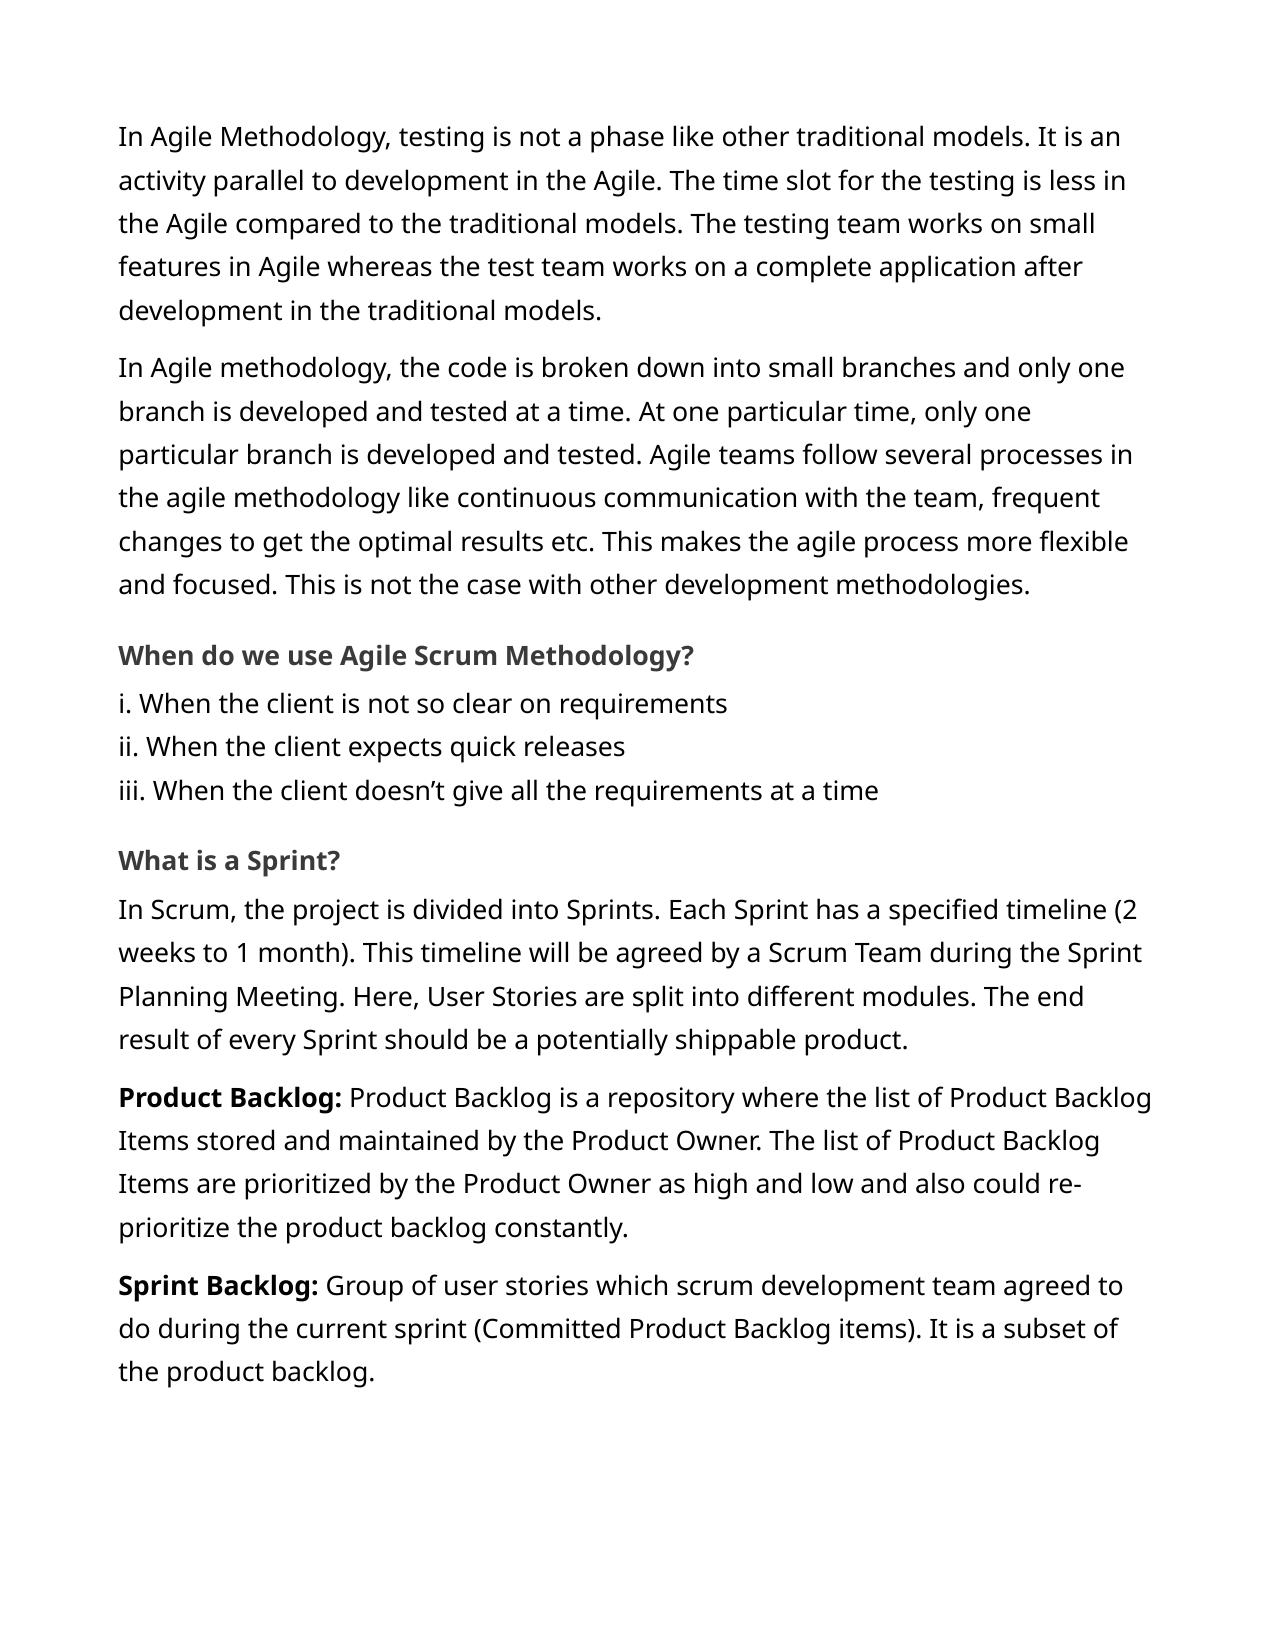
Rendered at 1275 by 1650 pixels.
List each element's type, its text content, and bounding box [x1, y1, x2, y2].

text In Agile Methodology, testing is not a phase like other traditional models. It is an activity parallel to development in the Agile. The time slot for the testing is less in the Agile compared to the traditional models. The testing team works on small features in Agile whereas the test team works on a complete application after development in the traditional models. [118, 118, 1157, 328]
subtitle When do we use Agile Scrum Methodology? [118, 636, 1157, 673]
text In Scrum, the project is divided into Sprints. Each Sprint has a specified timeline (2 weeks to 1 month). This timeline will be agreed by a Scrum Team during the Sprint Planning Meeting. Here, User Stories are split into different modules. The end result of every Sprint should be a potentially shippable product. [118, 891, 1157, 1057]
text In Agile methodology, the code is broken down into small branches and only one branch is developed and tested at a time. At one particular time, only one particular branch is developed and tested. Agile teams follow several processes in the agile methodology like continuous communication with the team, frequent changes to get the optimal results etc. This makes the agile process more flexible and focused. This is not the case with other development methodologies. [118, 349, 1157, 602]
text Sprint Backlog: Group of user stories which scrum development team agreed to do during the current sprint (Committed Product Backlog items). It is a subset of the product backlog. [118, 1267, 1157, 1389]
text Product Backlog: Product Backlog is a repository where the list of Product Backlog Items stored and maintained by the Product Owner. The list of Product Backlog Items are prioritized by the Product Owner as high and low and also could re-prioritize the product backlog constantly. [118, 1079, 1157, 1245]
subtitle What is a Sprint? [118, 842, 1157, 878]
text i. When the client is not so clear on requirements ii. When the client expects quick releases iii. When the client doesn’t give all the requirements at a time [118, 685, 1157, 808]
